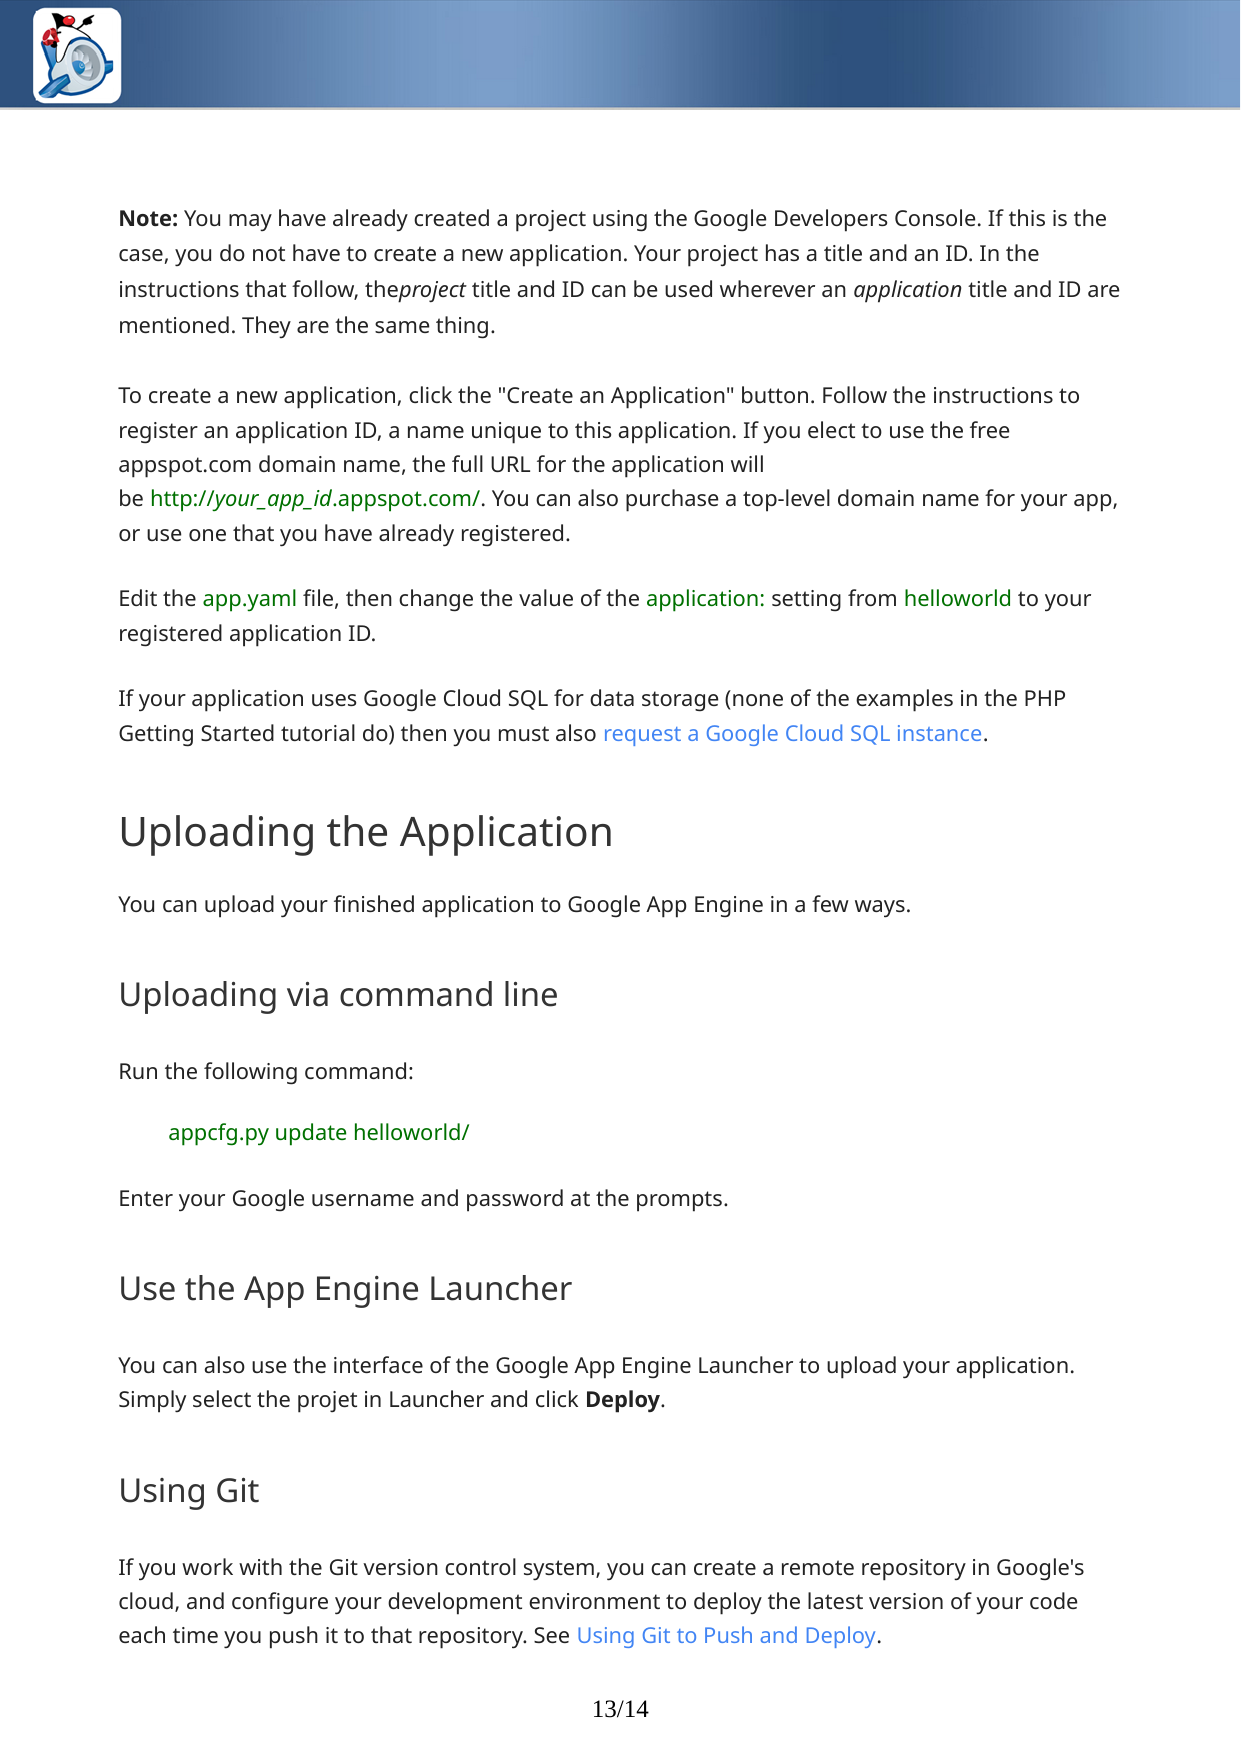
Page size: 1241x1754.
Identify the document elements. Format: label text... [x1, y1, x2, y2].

picture [0, 0, 1241, 110]
text Note: You may have already created a project using the Google Developers Console. If this is the case, you do not have to create a new application. Your project has a title and an ID. In the instructions that follow, theproject title and ID can be used wherever an application title and ID are mentioned. They are the same thing. [118, 203, 1122, 339]
text Uploading the Application [118, 763, 1122, 858]
text Edit the app.yaml file, then change the value of the application: setting from helloworld to your registered application ID. [118, 579, 1122, 648]
text To create a new application, click the "Create an Application" button. Follow the instructions to register an application ID, a name unique to this application. If you elect to use the free appspot.com domain name, the full URL for the application will be http://your_app_id.appspot.com/. You can also purchase a top-level domain name for your app, or use one that you have already registered. [118, 376, 1122, 548]
subtitle Uploading via command line [118, 971, 1122, 1016]
text Enter your Google username and password at the prompts. [118, 1178, 1122, 1212]
text If you work with the Git version control system, you can create a remote repository in Google's cloud, and configure your development environment to deploy the latest version of your code each time you push it to that repository. See Using Git to Push and Deploy. [118, 1547, 1122, 1650]
text If your application uses Google Cloud SQL for data storage (none of the examples in the PHP Getting Started tutorial do) then you must also request a Google Cloud SQL instance. [118, 679, 1122, 748]
text You can also use the interface of the Google App Engine Launcher to upload your application. Simply select the projet in Launcher and click Deploy. [118, 1345, 1122, 1414]
text Run the following command: [118, 1051, 1122, 1086]
text appcfg.py update helloworld/ [118, 1117, 1122, 1147]
subtitle Using Git [118, 1467, 1122, 1512]
text You can upload your finished application to Google App Engine in a few ways. [118, 884, 1122, 918]
subtitle Use the App Engine Launcher [118, 1266, 1122, 1310]
